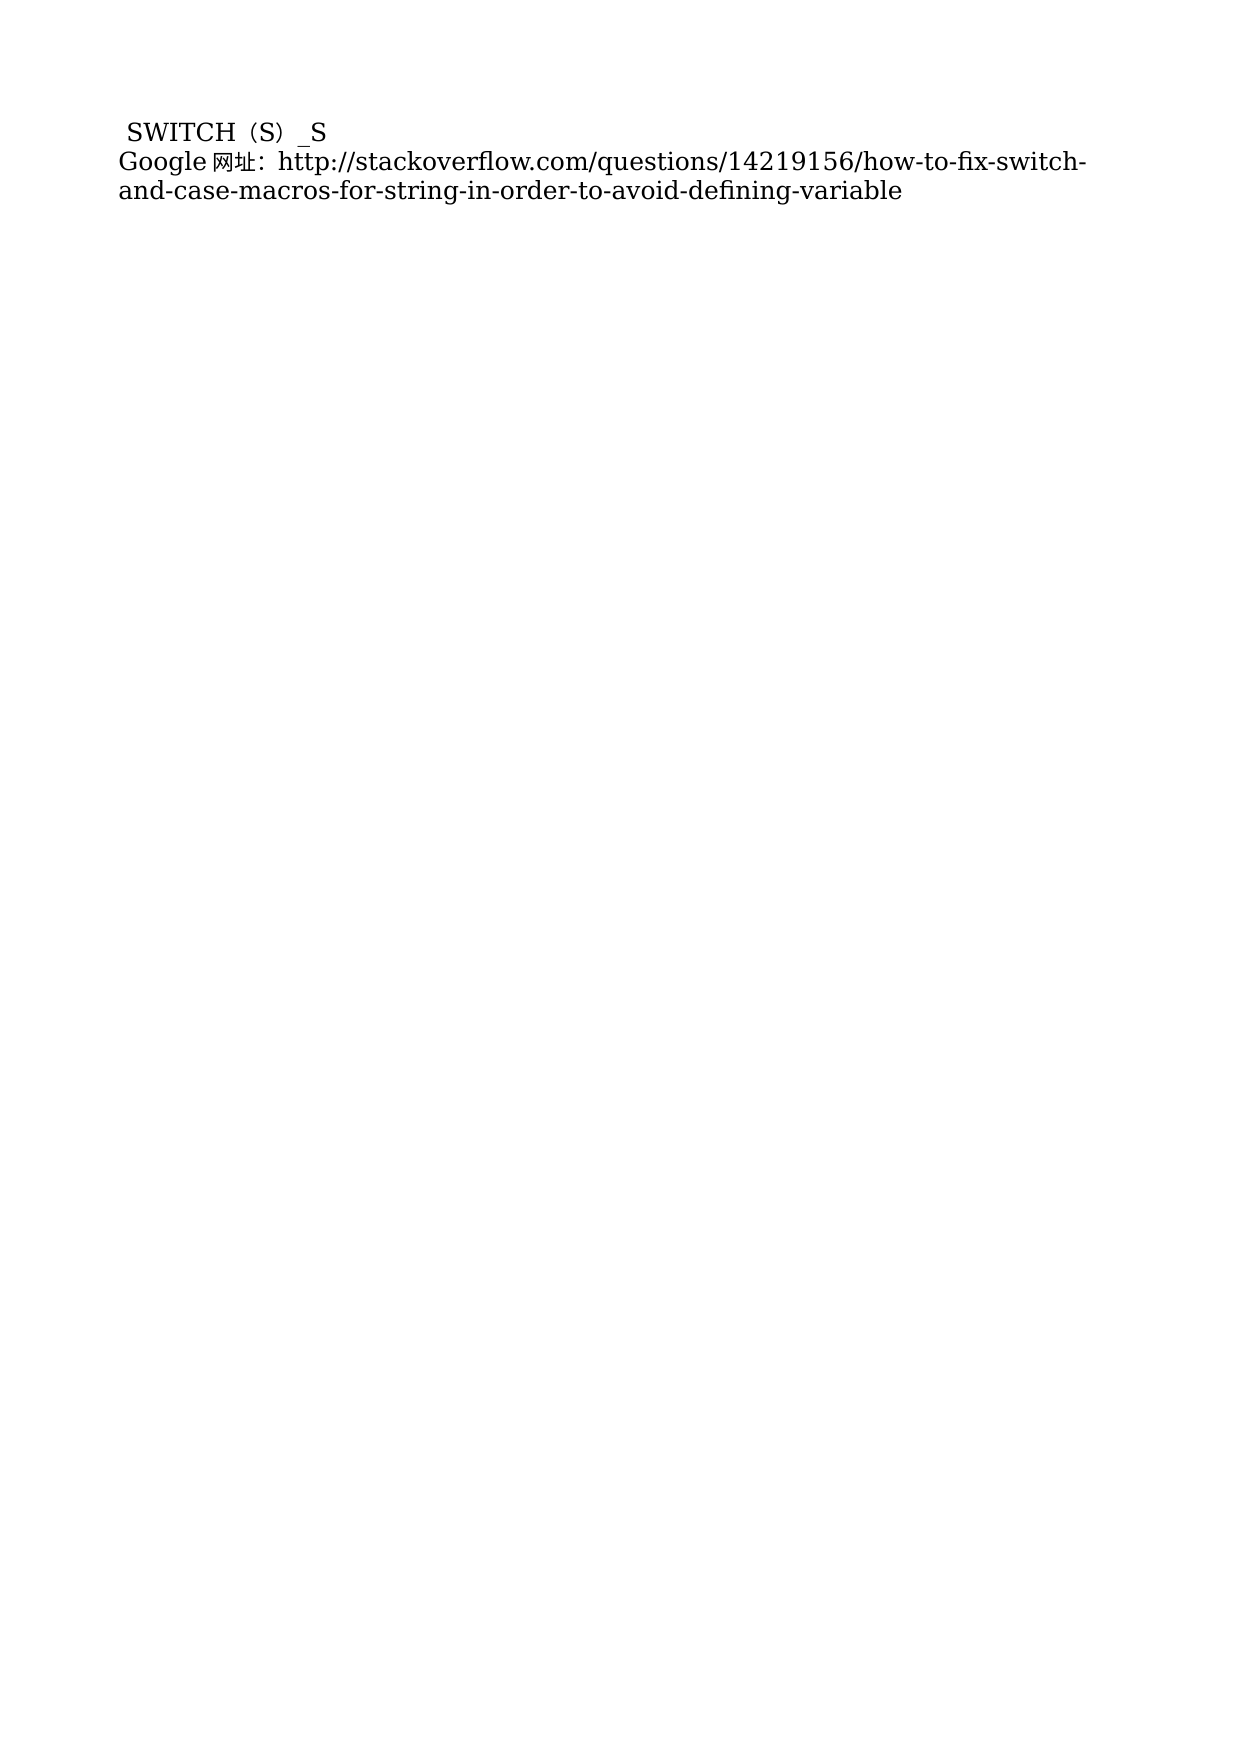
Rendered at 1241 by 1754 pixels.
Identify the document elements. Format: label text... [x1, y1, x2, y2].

text SWITCH（S）_S [118, 118, 1122, 147]
text Google网址：http://stackoverflow.com/questions/14219156/how-to-fix-switch-and-case-macros-for-string-in-order-to-avoid-defining-variable [118, 147, 1122, 206]
